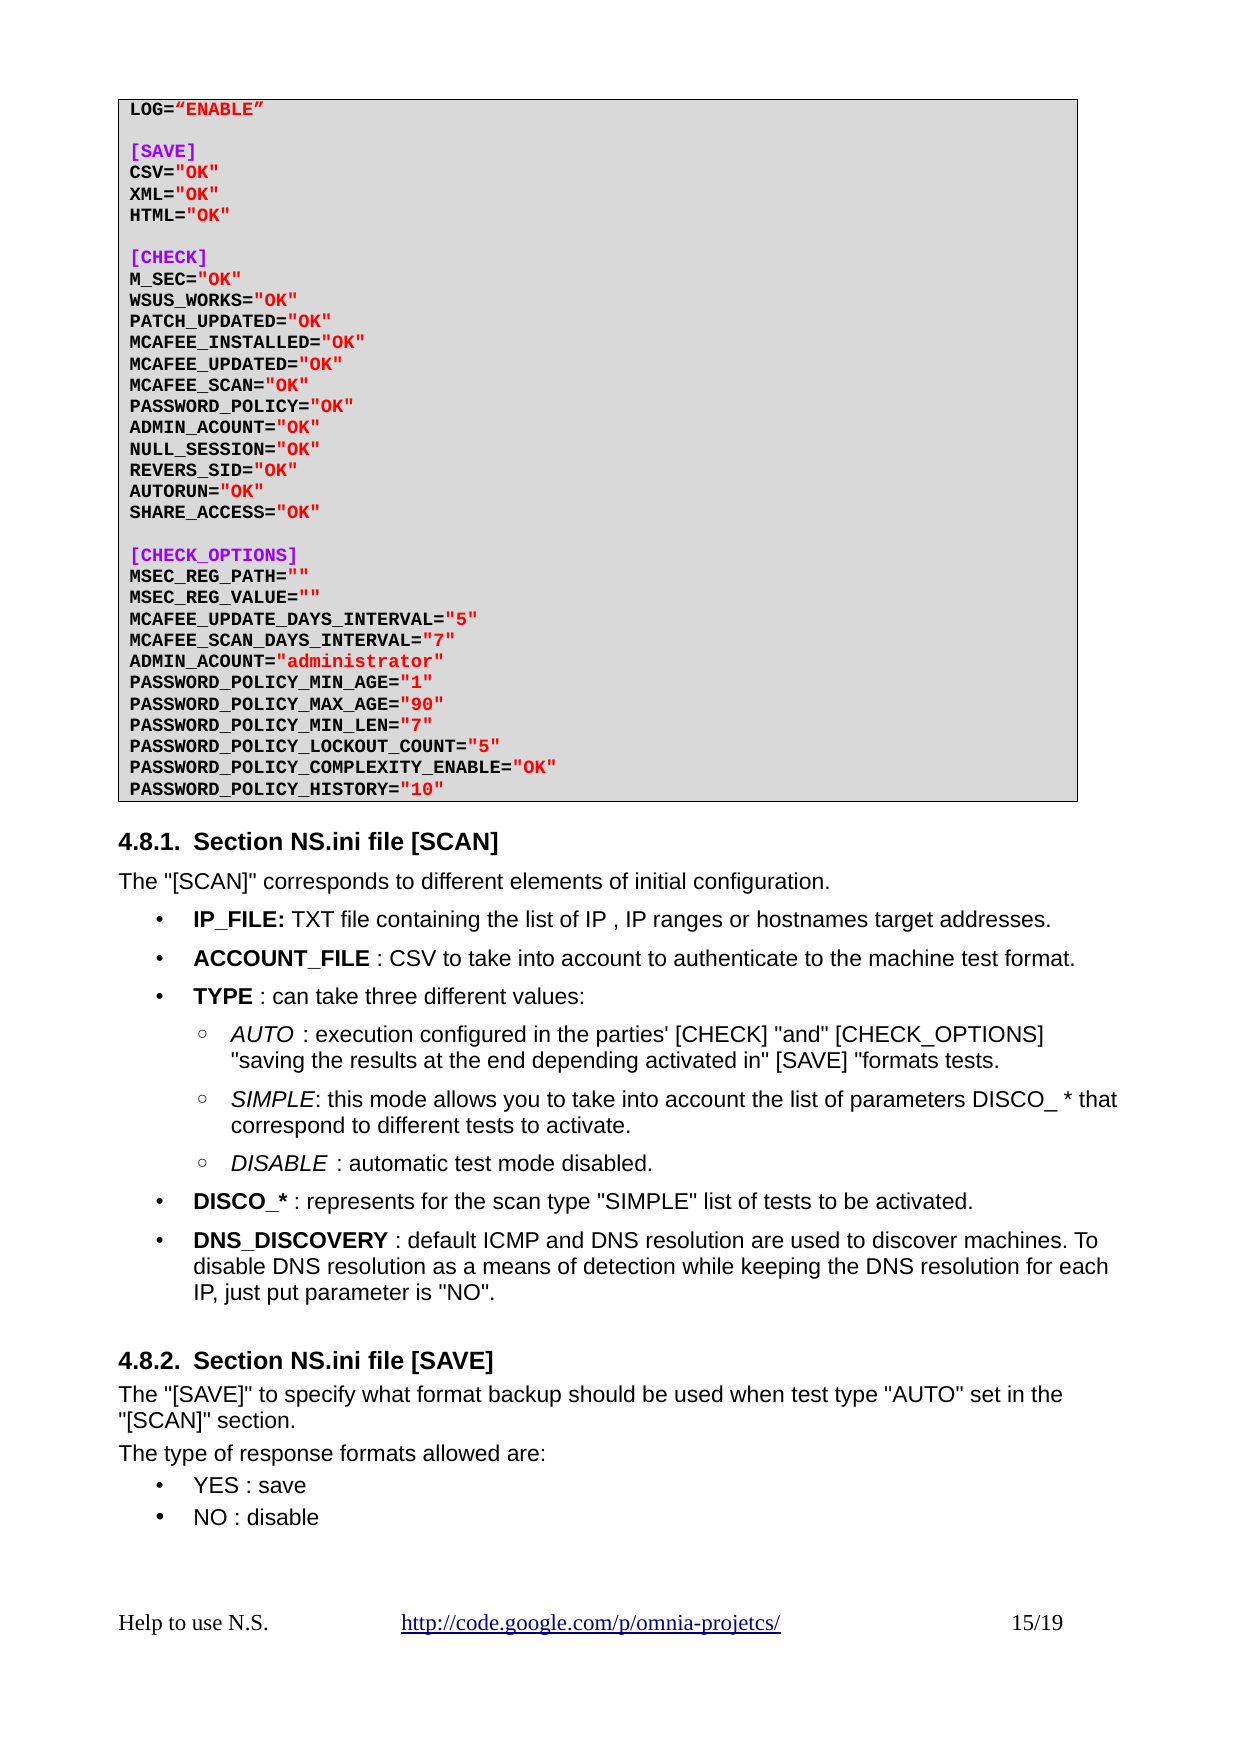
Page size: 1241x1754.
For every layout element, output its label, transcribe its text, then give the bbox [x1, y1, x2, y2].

list NO : disable [156, 1504, 1122, 1531]
list SIMPLE: this mode allows you to take into account the list of parameters DISCO_ * that correspond to different tests to activate. [193, 1086, 1122, 1138]
text The "[SAVE]" to specify what format backup should be used when test type "AUTO" set in the "[SCAN]" section. [118, 1381, 1122, 1434]
list YES : save [156, 1472, 1122, 1498]
table_header LOG=“ENABLE” [SAVE] CSV="OK" XML="OK" HTML="OK" [CHECK] M_SEC="OK" WSUS_WORKS="OK" PATCH_UPDATED="OK" MCAFEE_INSTALLED="OK" MCAFEE_UPDATED="OK" MCAFEE_SCAN="OK" PASSWORD_POLICY="OK" ADMIN_ACOUNT="OK" NULL_SESSION="OK" REVERS_SID="OK" AUTORUN="OK" SHARE_ACCESS="OK" [CHECK_OPTIONS] MSEC_REG_PATH="" MSEC_REG_VALUE="" MCAFEE_UPDATE_DAYS_INTERVAL="5" MCAFEE_SCAN_DAYS_INTERVAL="7" ADMIN_ACOUNT="administrator" PASSWORD_POLICY_MIN_AGE="1" PASSWORD_POLICY_MAX_AGE="90" PASSWORD_POLICY_MIN_LEN="7" PASSWORD_POLICY_LOCKOUT_COUNT="5" PASSWORD_POLICY_COMPLEXITY_ENABLE="OK" PASSWORD_POLICY_HISTORY="10" [119, 100, 1077, 801]
list TYPE : can take three different values: [156, 983, 1122, 1009]
list IP_FILE: TXT file containing the list of IP , IP ranges or hostnames target addresses. [156, 906, 1122, 933]
text The "[SCAN]" corresponds to different elements of initial configuration. [118, 868, 1122, 894]
list DISABLE : automatic test mode disabled. [193, 1150, 1122, 1176]
text The type of response formats allowed are: [118, 1439, 1122, 1466]
list AUTO : execution configured in the parties' [CHECK] "and" [CHECK_OPTIONS] "saving the results at the end depending activated in" [SAVE] "formats tests. [193, 1021, 1122, 1074]
list DNS_DISCOVERY : default ICMP and DNS resolution are used to discover machines. To disable DNS resolution as a means of detection while keeping the DNS resolution for each IP, just put parameter is "NO". [156, 1227, 1122, 1306]
list ACCOUNT_FILE : CSV to take into account to authenticate to the machine test format. [156, 944, 1122, 971]
subtitle Section NS.ini file [SAVE] [118, 1346, 1122, 1375]
list DISCO_* : represents for the scan type "SIMPLE" list of tests to be activated. [156, 1188, 1122, 1215]
subtitle Section NS.ini file [SCAN] [118, 827, 1122, 856]
